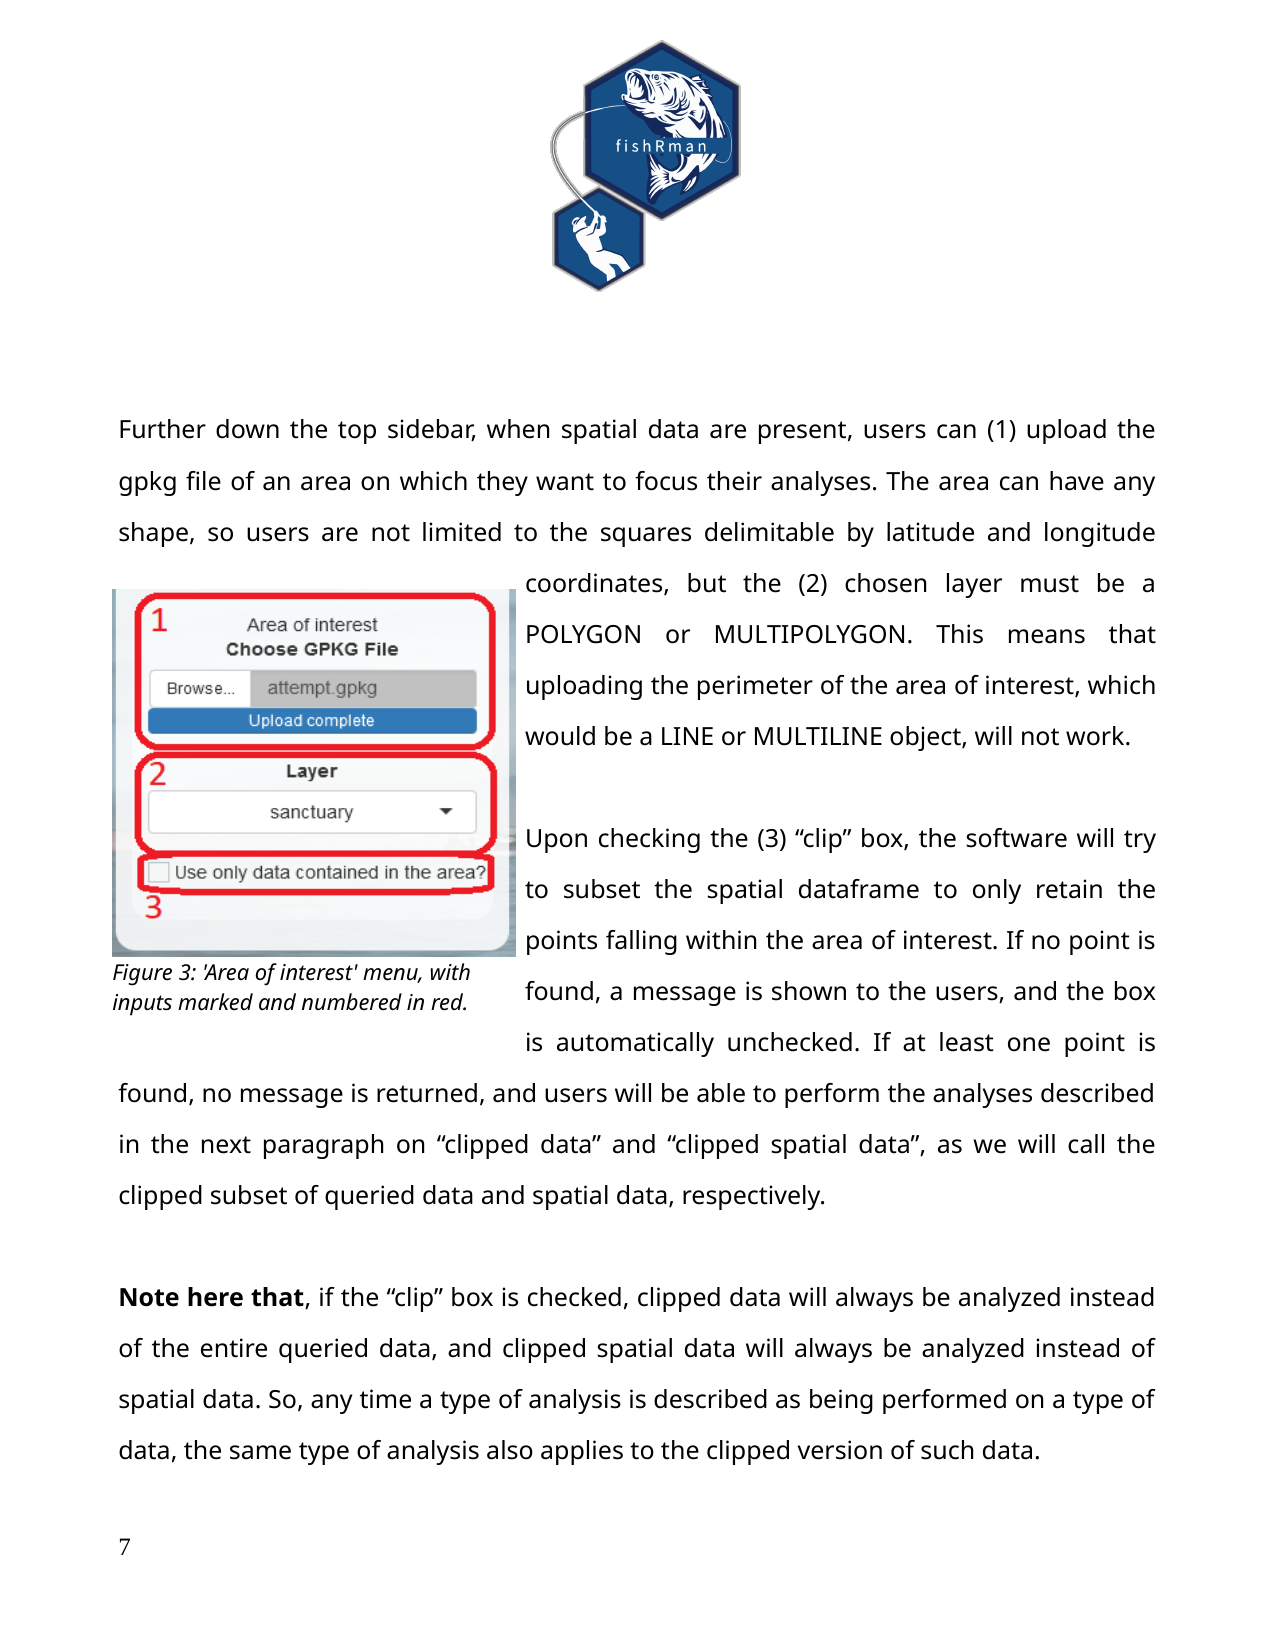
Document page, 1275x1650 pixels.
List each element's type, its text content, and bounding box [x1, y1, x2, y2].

picture [112, 589, 516, 957]
text Further down the top sidebar, when spatial data are present, users can (1) upload the gpkg file of an area on which they want to focus their analyses. The area can have any shape, so users are not limited to the squares delimitable by latitude and longitude coordinates, but the (2) chosen layer must be a POLYGON or MULTIPOLYGON. This means that uploading the perimeter of the area of interest, which would be a LINE or MULTILINE object, will not work. [118, 412, 1157, 752]
text Upon checking the (3) “clip” box, the software will try to subset the spatial dataframe to only retain the points falling within the area of interest. If no point is found, a message is shown to the users, and the box is automatically unchecked. If at least one point is found, no message is returned, and users will be able to perform the analyses described in the next paragraph on “clipped data” and “clipped spatial data”, as we will call the clipped subset of queried data and spatial data, respectively. [118, 820, 1157, 1212]
picture [510, 38, 765, 293]
text Note here that, if the “clip” box is checked, clipped data will always be analyzed instead of the entire queried data, and clipped spatial data will always be analyzed instead of spatial data. So, any time a type of analysis is described as being performed on a type of data, the same type of analysis also applies to the clipped version of such data. [118, 1280, 1157, 1467]
text Figure 3: 'Area of interest' menu, with inputs marked and numbered in red. [112, 957, 516, 1016]
